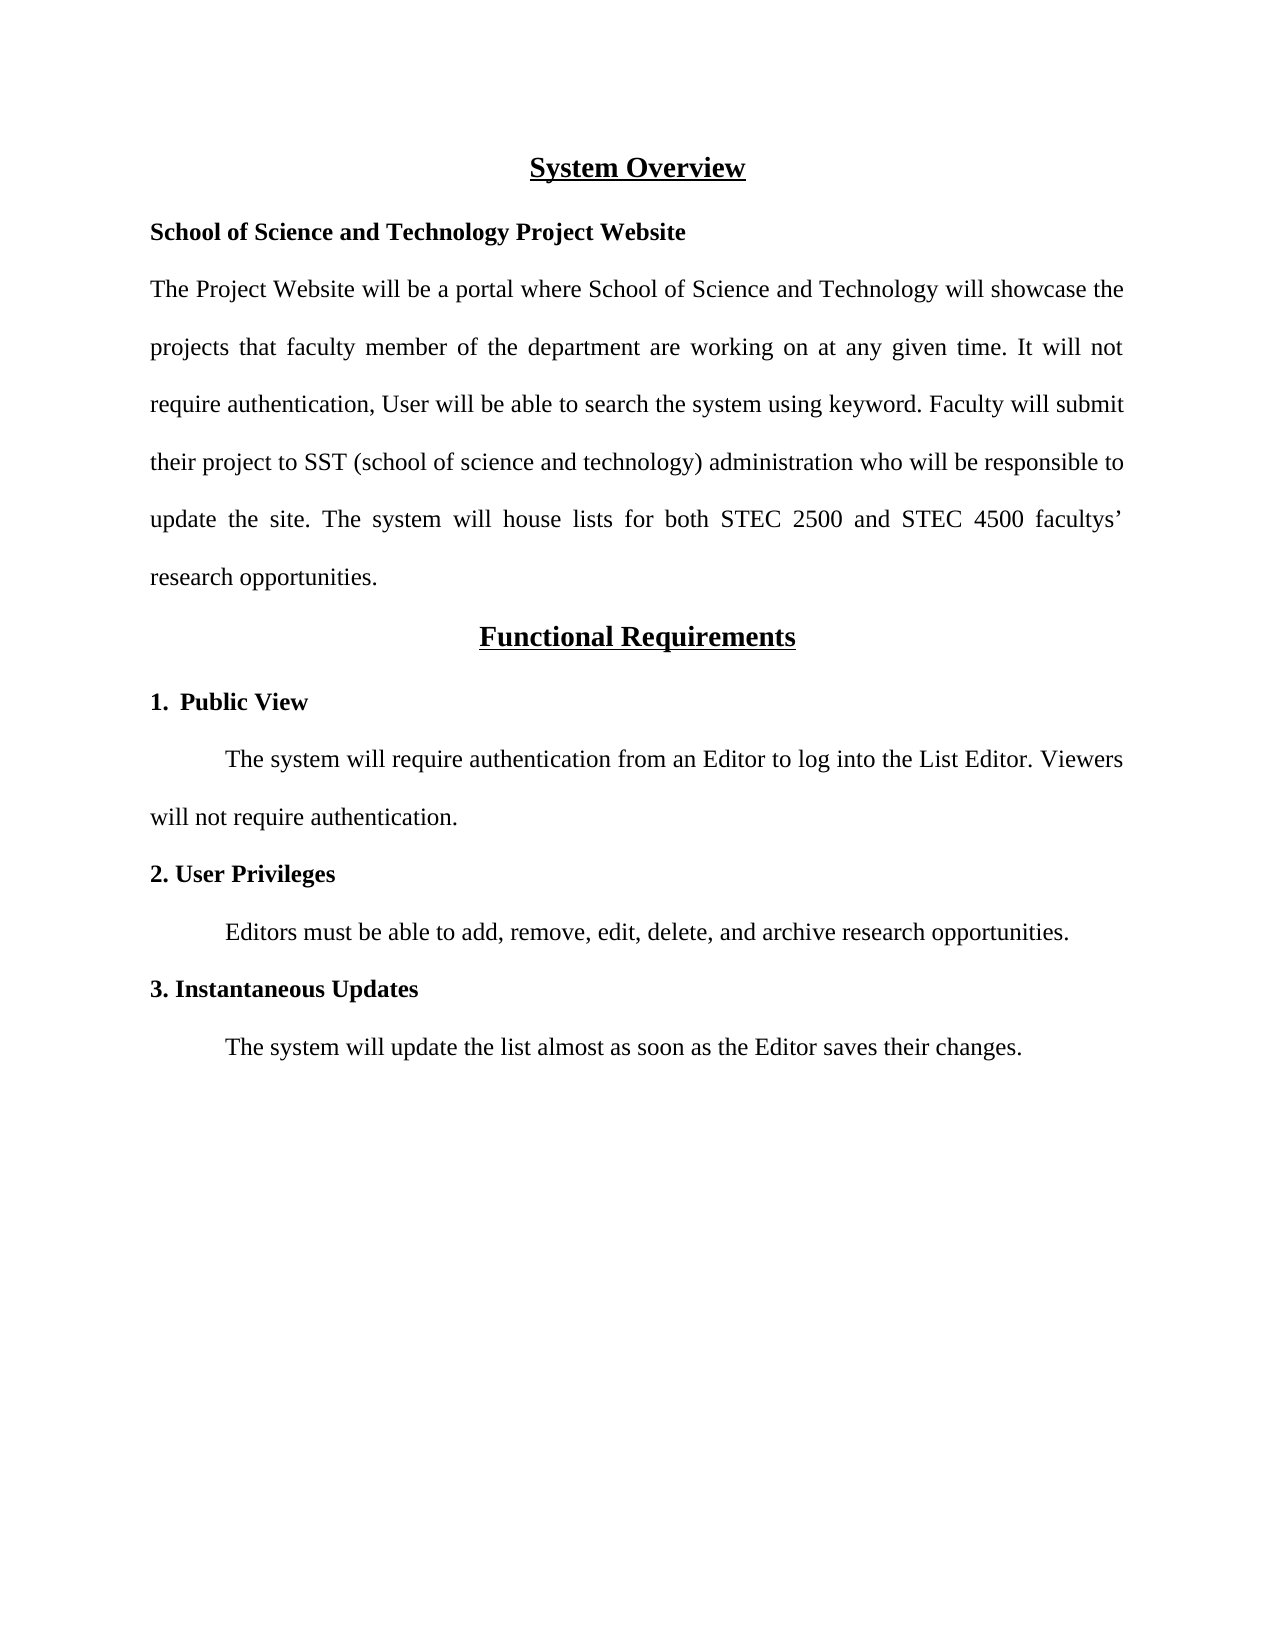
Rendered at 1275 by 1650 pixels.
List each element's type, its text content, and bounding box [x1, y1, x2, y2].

text The system will update the list almost as soon as the Editor saves their changes. [150, 1032, 1125, 1060]
text School of Science and Technology Project Website [150, 217, 1125, 246]
text 2. User Privileges [150, 859, 1125, 888]
text System Overview [150, 150, 1125, 183]
text Functional Requirements [150, 619, 1125, 653]
text The system will require authentication from an Editor to log into the List Editor. Viewers will not require authentication. [150, 744, 1125, 830]
text The Project Website will be a portal where School of Science and Technology will showcase the projects that faculty member of the department are working on at any given time. It will not require authentication, User will be able to search the system using keyword. Faculty will submit their project to SST (school of science and technology) administration who will be responsible to update the site. The system will house lists for both STEC 2500 and STEC 4500 facultys’ research opportunities. [150, 274, 1125, 591]
text Editors must be able to add, remove, edit, delete, and archive research opportunities. [150, 917, 1125, 945]
text 1. Public View [150, 687, 1125, 715]
text 3. Instantaneous Updates [150, 974, 1125, 1003]
